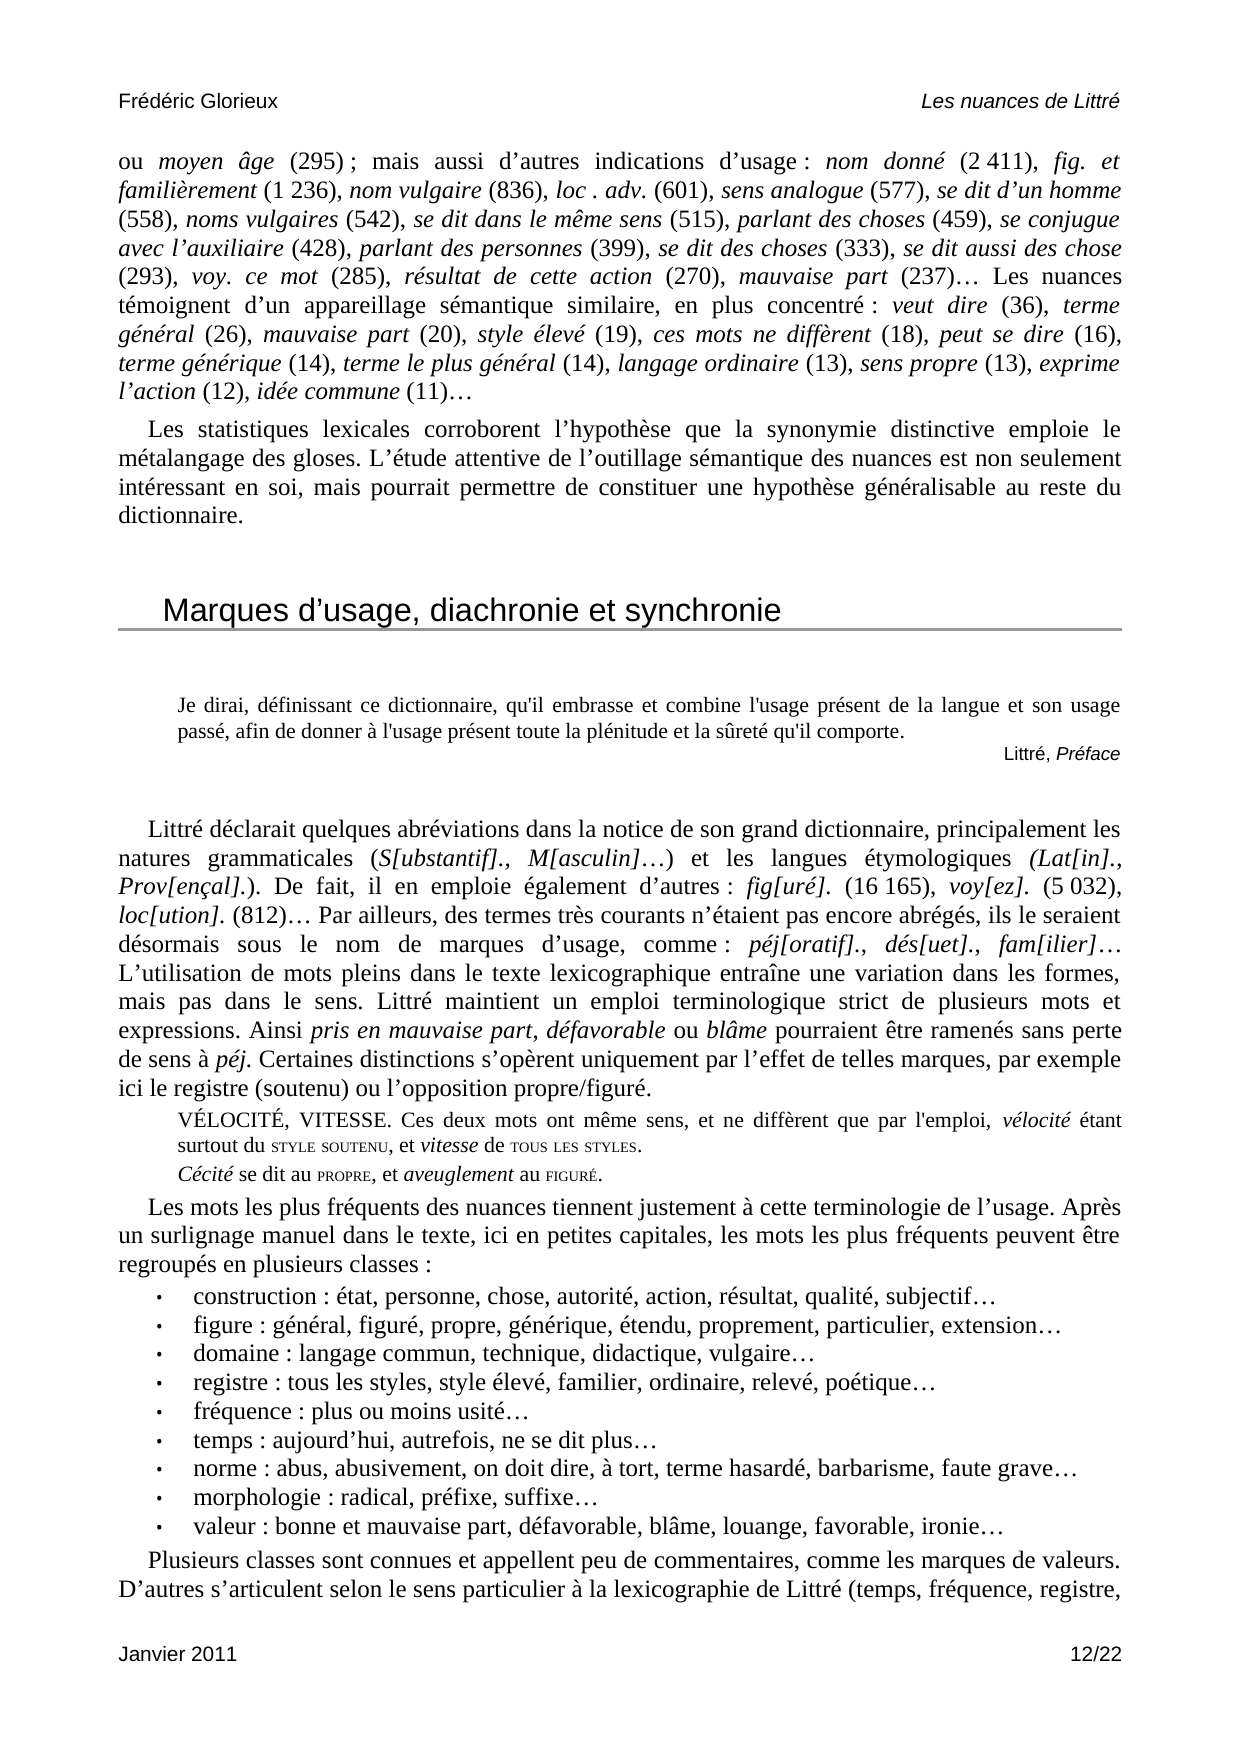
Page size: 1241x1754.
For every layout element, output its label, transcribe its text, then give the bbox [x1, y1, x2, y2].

text Les statistiques lexicales corroborent l’hypothèse que la synonymie distinctive emploie le métalangage des gloses. L’étude attentive de l’outillage sémantique des nuances est non seulement intéressant en soi, mais pourrait permettre de constituer une hypothèse généralisable au reste du dictionnaire. [118, 414, 1122, 529]
text Plusieurs classes sont connues et appellent peu de commentaires, comme les marques de valeurs. D’autres s’articulent selon le sens particulier à la lexicographie de Littré (temps, fréquence, registre, [118, 1546, 1122, 1603]
text Cécité se dit au propre, et aveuglement au figuré. [177, 1161, 1122, 1186]
list registre : tous les styles, style élevé, familier, ordinaire, relevé, poétique… [156, 1367, 1122, 1396]
list domaine : langage commun, technique, didactique, vulgaire… [156, 1338, 1122, 1367]
list fréquence : plus ou moins usité… [156, 1396, 1122, 1425]
list construction : état, personne, chose, autorité, action, résultat, qualité, subjectif… [156, 1281, 1122, 1310]
list temps : aujourd’hui, autrefois, ne se dit plus… [156, 1425, 1122, 1453]
text Littré déclarait quelques abréviations dans la notice de son grand dictionnaire, principalement les natures grammaticales (S[ubstantif]., M[asculin]…) et les langues étymologiques (Lat[in]., Prov[ençal].). De fait, il en emploie également d’autres : fig[uré]. (16 165), voy[ez]. (5 032), loc[ution]. (812)… Par ailleurs, des termes très courants n’étaient pas encore abrégés, ils le seraient désormais sous le nom de marques d’usage, comme : péj[oratif]., dés[uet]., fam[ilier]… L’utilisation de mots pleins dans le texte lexicographique entraîne une variation dans les formes, mais pas dans le sens. Littré maintient un emploi terminologique strict de plusieurs mots et expressions. Ainsi pris en mauvaise part, défavorable ou blâme pourraient être ramenés sans perte de sens à péj. Certaines distinctions s’opèrent uniquement par l’effet de telles marques, par exemple ici le registre (soutenu) ou l’opposition propre/figuré. [118, 814, 1122, 1101]
list figure : général, figuré, propre, générique, étendu, proprement, particulier, extension… [156, 1310, 1122, 1338]
list valeur : bonne et mauvaise part, défavorable, blâme, louange, favorable, ironie… [156, 1511, 1122, 1540]
text Je dirai, définissant ce dictionnaire, qu'il embrasse et combine l'usage présent de la langue et son usage passé, afin de donner à l'usage présent toute la plénitude et la sûreté qu'il comporte. [177, 692, 1122, 743]
list morphologie : radical, préfixe, suffixe… [156, 1482, 1122, 1511]
text Les mots les plus fréquents des nuances tiennent justement à cette terminologie de l’usage. Après un surlignage manuel dans le texte, ici en petites capitales, les mots les plus fréquents peuvent être regroupés en plusieurs classes : [118, 1192, 1122, 1278]
text Littré, Préface [236, 743, 1122, 764]
text VÉLOCITÉ, VITESSE. Ces deux mots ont même sens, et ne diffèrent que par l'emploi, vélocité étant surtout du style soutenu, et vitesse de tous les styles. [177, 1107, 1122, 1158]
list norme : abus, abusivement, on doit dire, à tort, terme hasardé, barbarisme, faute grave… [156, 1453, 1122, 1482]
text ou moyen âge (295) ; mais aussi d’autres indications d’usage : nom donné (2 411), fig. et familièrement (1 236), nom vulgaire (836), loc . adv. (601), sens analogue (577), se dit d’un homme (558), noms vulgaires (542), se dit dans le même sens (515), parlant des choses (459), se conjugue avec l’auxiliaire (428), parlant des personnes (399), se dit des choses (333), se dit aussi des chose (293), voy. ce mot (285), résultat de cette action (270), mauvaise part (237)… Les nuances témoignent d’un appareillage sémantique similaire, en plus concentré : veut dire (36), terme général (26), mauvaise part (20), style élevé (19), ces mots ne diffèrent (18), peut se dire (16), terme générique (14), terme le plus général (14), langage ordinaire (13), sens propre (13), exprime l’action (12), idée commune (11)… [118, 146, 1122, 405]
subtitle Marques d’usage, diachronie et synchronie [118, 591, 1122, 628]
